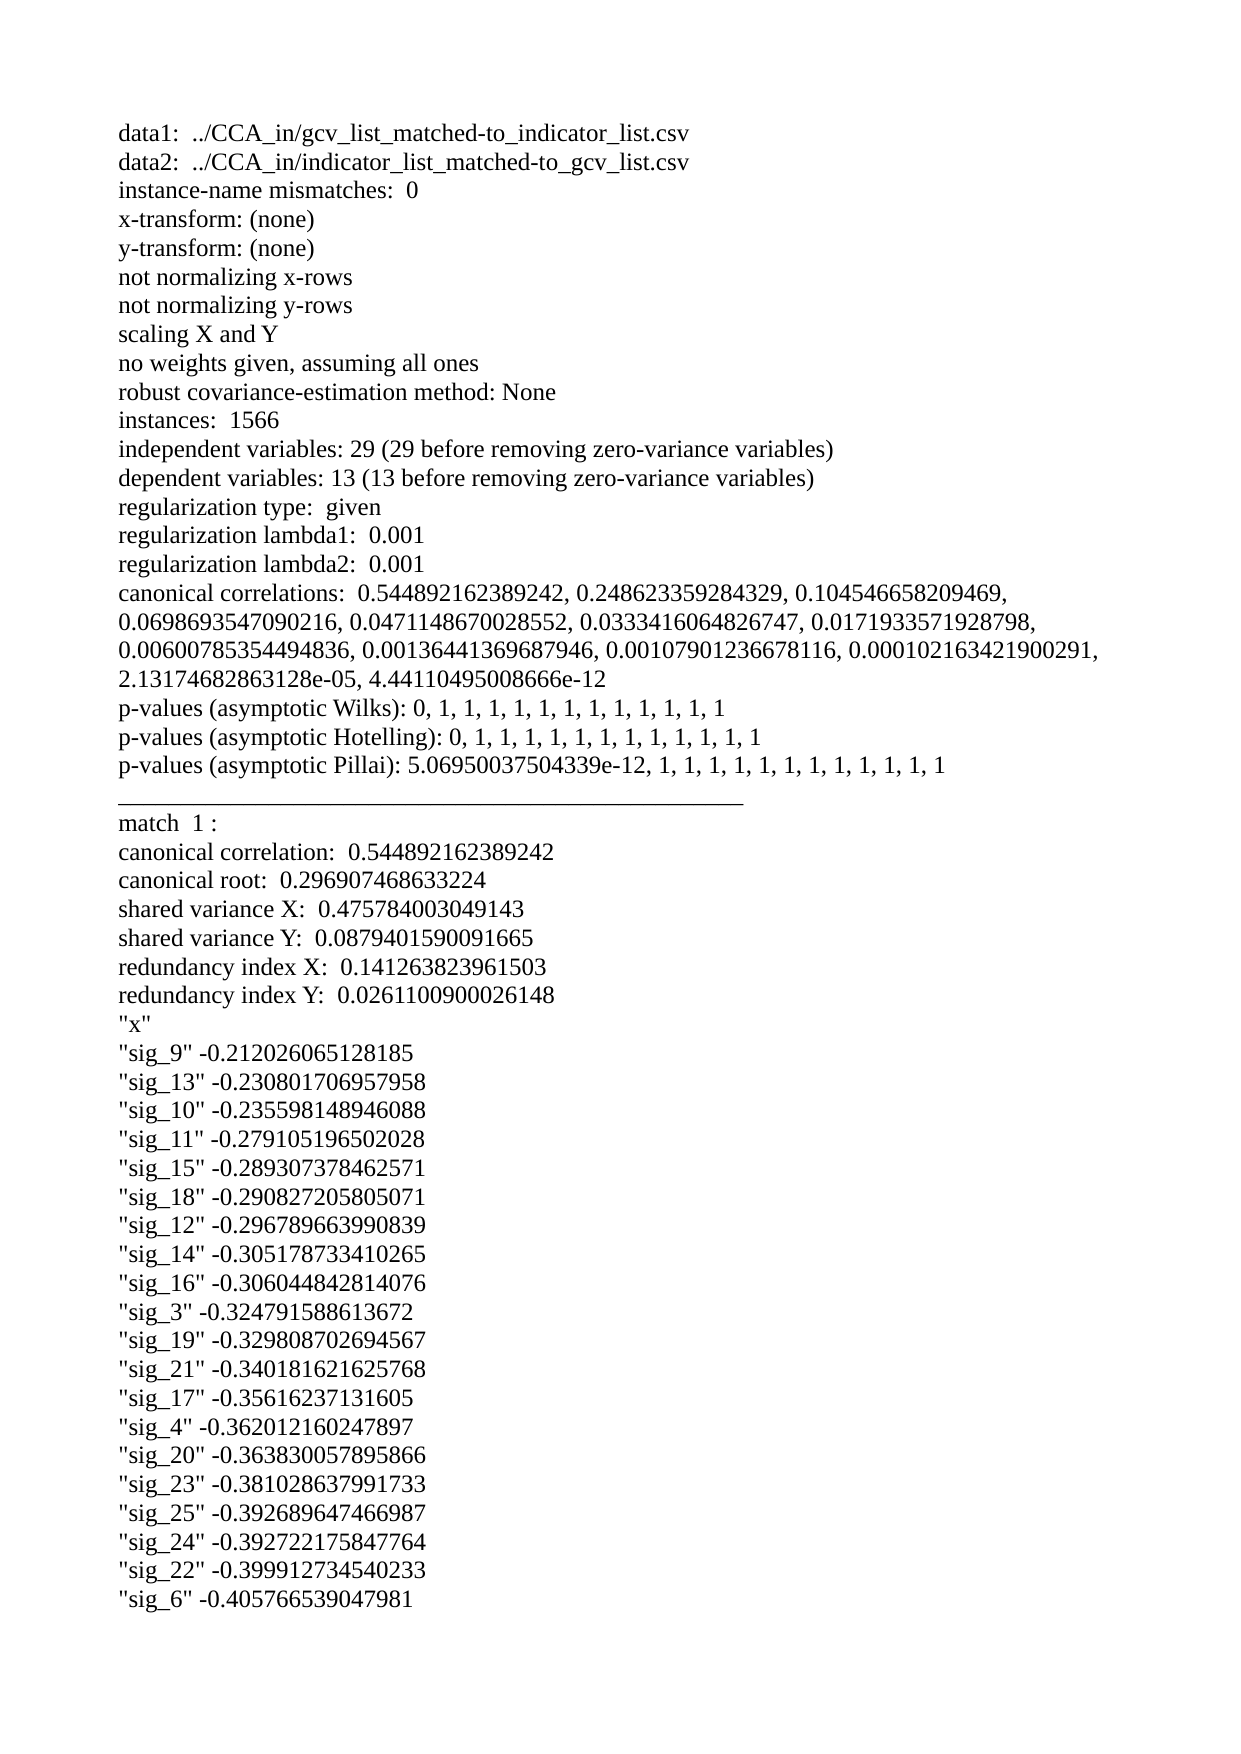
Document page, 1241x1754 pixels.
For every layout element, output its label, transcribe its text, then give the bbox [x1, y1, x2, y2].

text canonical correlations: 0.544892162389242, 0.248623359284329, 0.104546658209469, 0.0698693547090216, 0.0471148670028552, 0.0333416064826747, 0.0171933571928798, 0.00600785354494836, 0.00136441369687946, 0.00107901236678116, 0.000102163421900291, 2.13174682863128e-05, 4.44110495008666e-12 [118, 578, 1122, 693]
text not normalizing y-rows [118, 291, 1122, 319]
text p-values (asymptotic Hotelling): 0, 1, 1, 1, 1, 1, 1, 1, 1, 1, 1, 1, 1 [118, 722, 1122, 751]
text __________________________________________________ [118, 779, 1122, 808]
text x-transform: (none) [118, 204, 1122, 233]
text match 1 : [118, 808, 1122, 837]
text "sig_25" -0.392689647466987 [118, 1498, 1122, 1527]
text redundancy index Y: 0.0261100900026148 [118, 981, 1122, 1009]
text "sig_4" -0.362012160247897 [118, 1412, 1122, 1441]
text "sig_17" -0.35616237131605 [118, 1383, 1122, 1412]
text instances: 1566 [118, 406, 1122, 434]
text data2: ../CCA_in/indicator_list_matched-to_gcv_list.csv [118, 147, 1122, 176]
text "sig_11" -0.279105196502028 [118, 1124, 1122, 1153]
text regularization type: given [118, 492, 1122, 521]
text y-transform: (none) [118, 233, 1122, 262]
text shared variance Y: 0.0879401590091665 [118, 923, 1122, 952]
text data1: ../CCA_in/gcv_list_matched-to_indicator_list.csv [118, 118, 1122, 147]
text "sig_18" -0.290827205805071 [118, 1182, 1122, 1211]
text "sig_14" -0.305178733410265 [118, 1239, 1122, 1268]
text p-values (asymptotic Pillai): 5.06950037504339e-12, 1, 1, 1, 1, 1, 1, 1, 1, 1, 1, 1, 1 [118, 751, 1122, 779]
text "sig_19" -0.329808702694567 [118, 1326, 1122, 1354]
text "sig_20" -0.363830057895866 [118, 1441, 1122, 1469]
text "sig_10" -0.235598148946088 [118, 1096, 1122, 1124]
text "sig_22" -0.399912734540233 [118, 1556, 1122, 1584]
text independent variables: 29 (29 before removing zero-variance variables) [118, 434, 1122, 463]
text "x" [118, 1009, 1122, 1038]
text "sig_9" -0.212026065128185 [118, 1038, 1122, 1067]
text "sig_24" -0.392722175847764 [118, 1527, 1122, 1556]
text shared variance X: 0.475784003049143 [118, 894, 1122, 923]
text redundancy index X: 0.141263823961503 [118, 952, 1122, 981]
text dependent variables: 13 (13 before removing zero-variance variables) [118, 463, 1122, 492]
text no weights given, assuming all ones [118, 348, 1122, 377]
text instance-name mismatches: 0 [118, 176, 1122, 204]
text "sig_21" -0.340181621625768 [118, 1354, 1122, 1383]
text canonical correlation: 0.544892162389242 [118, 837, 1122, 866]
text "sig_16" -0.306044842814076 [118, 1268, 1122, 1297]
text "sig_23" -0.381028637991733 [118, 1469, 1122, 1498]
text scaling X and Y [118, 319, 1122, 348]
text "sig_13" -0.230801706957958 [118, 1067, 1122, 1096]
text not normalizing x-rows [118, 262, 1122, 291]
text canonical root: 0.296907468633224 [118, 866, 1122, 894]
text "sig_6" -0.405766539047981 [118, 1584, 1122, 1613]
text "sig_12" -0.296789663990839 [118, 1211, 1122, 1239]
text "sig_15" -0.289307378462571 [118, 1153, 1122, 1182]
text regularization lambda2: 0.001 [118, 549, 1122, 578]
text p-values (asymptotic Wilks): 0, 1, 1, 1, 1, 1, 1, 1, 1, 1, 1, 1, 1 [118, 693, 1122, 722]
text robust covariance-estimation method: None [118, 377, 1122, 406]
text regularization lambda1: 0.001 [118, 521, 1122, 549]
text "sig_3" -0.324791588613672 [118, 1297, 1122, 1326]
